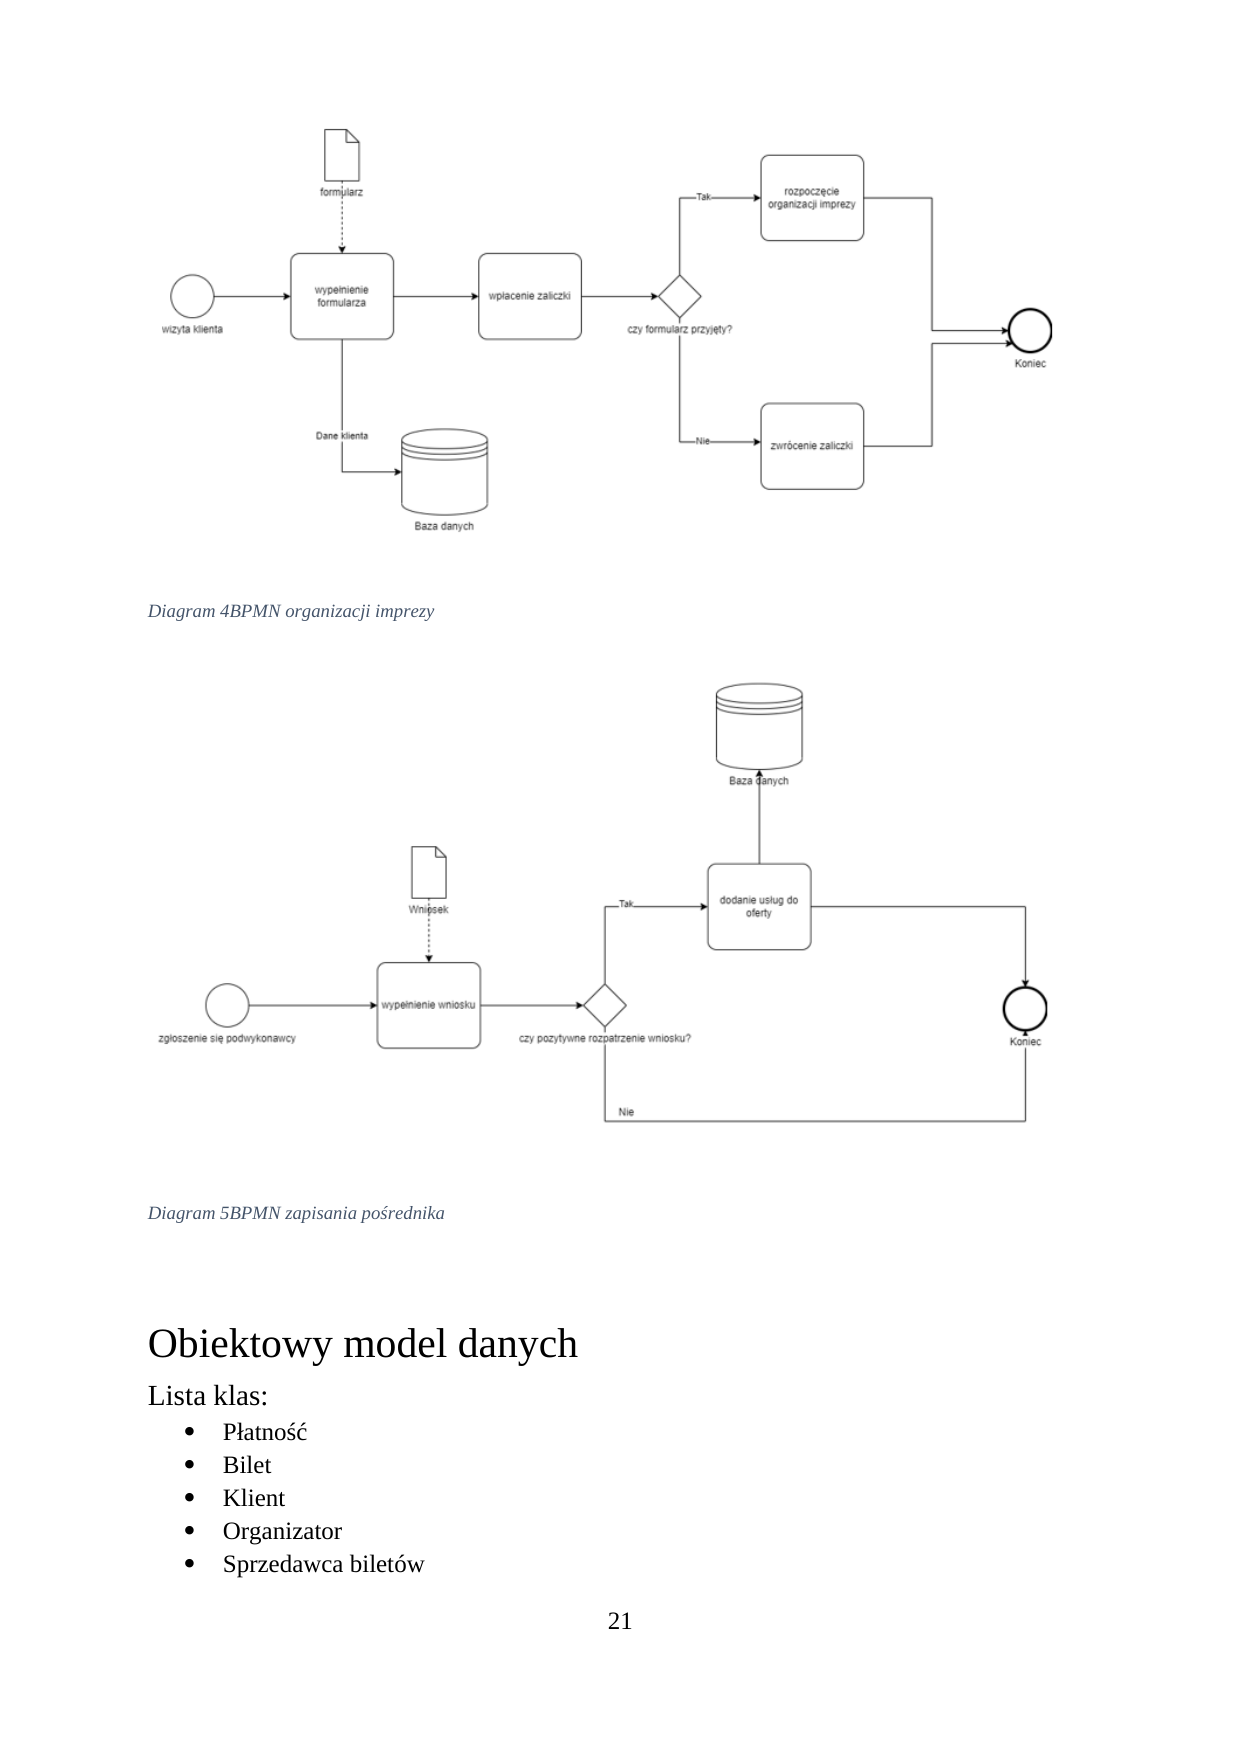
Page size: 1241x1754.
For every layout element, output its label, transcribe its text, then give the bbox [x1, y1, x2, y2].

list Sprzedawca biletów [185, 1549, 1093, 1578]
subtitle Obiektowy model danych [148, 1319, 1093, 1367]
list Klient [185, 1483, 1093, 1512]
list Organizator [185, 1516, 1093, 1544]
list Płatność [185, 1417, 1093, 1446]
text Diagram 5BPMN zapisania pośrednika [148, 1202, 1093, 1223]
list Bilet [185, 1450, 1093, 1478]
subtitle Lista klas: [148, 1378, 1093, 1412]
text Diagram 4BPMN organizacji imprezy [148, 600, 1093, 622]
